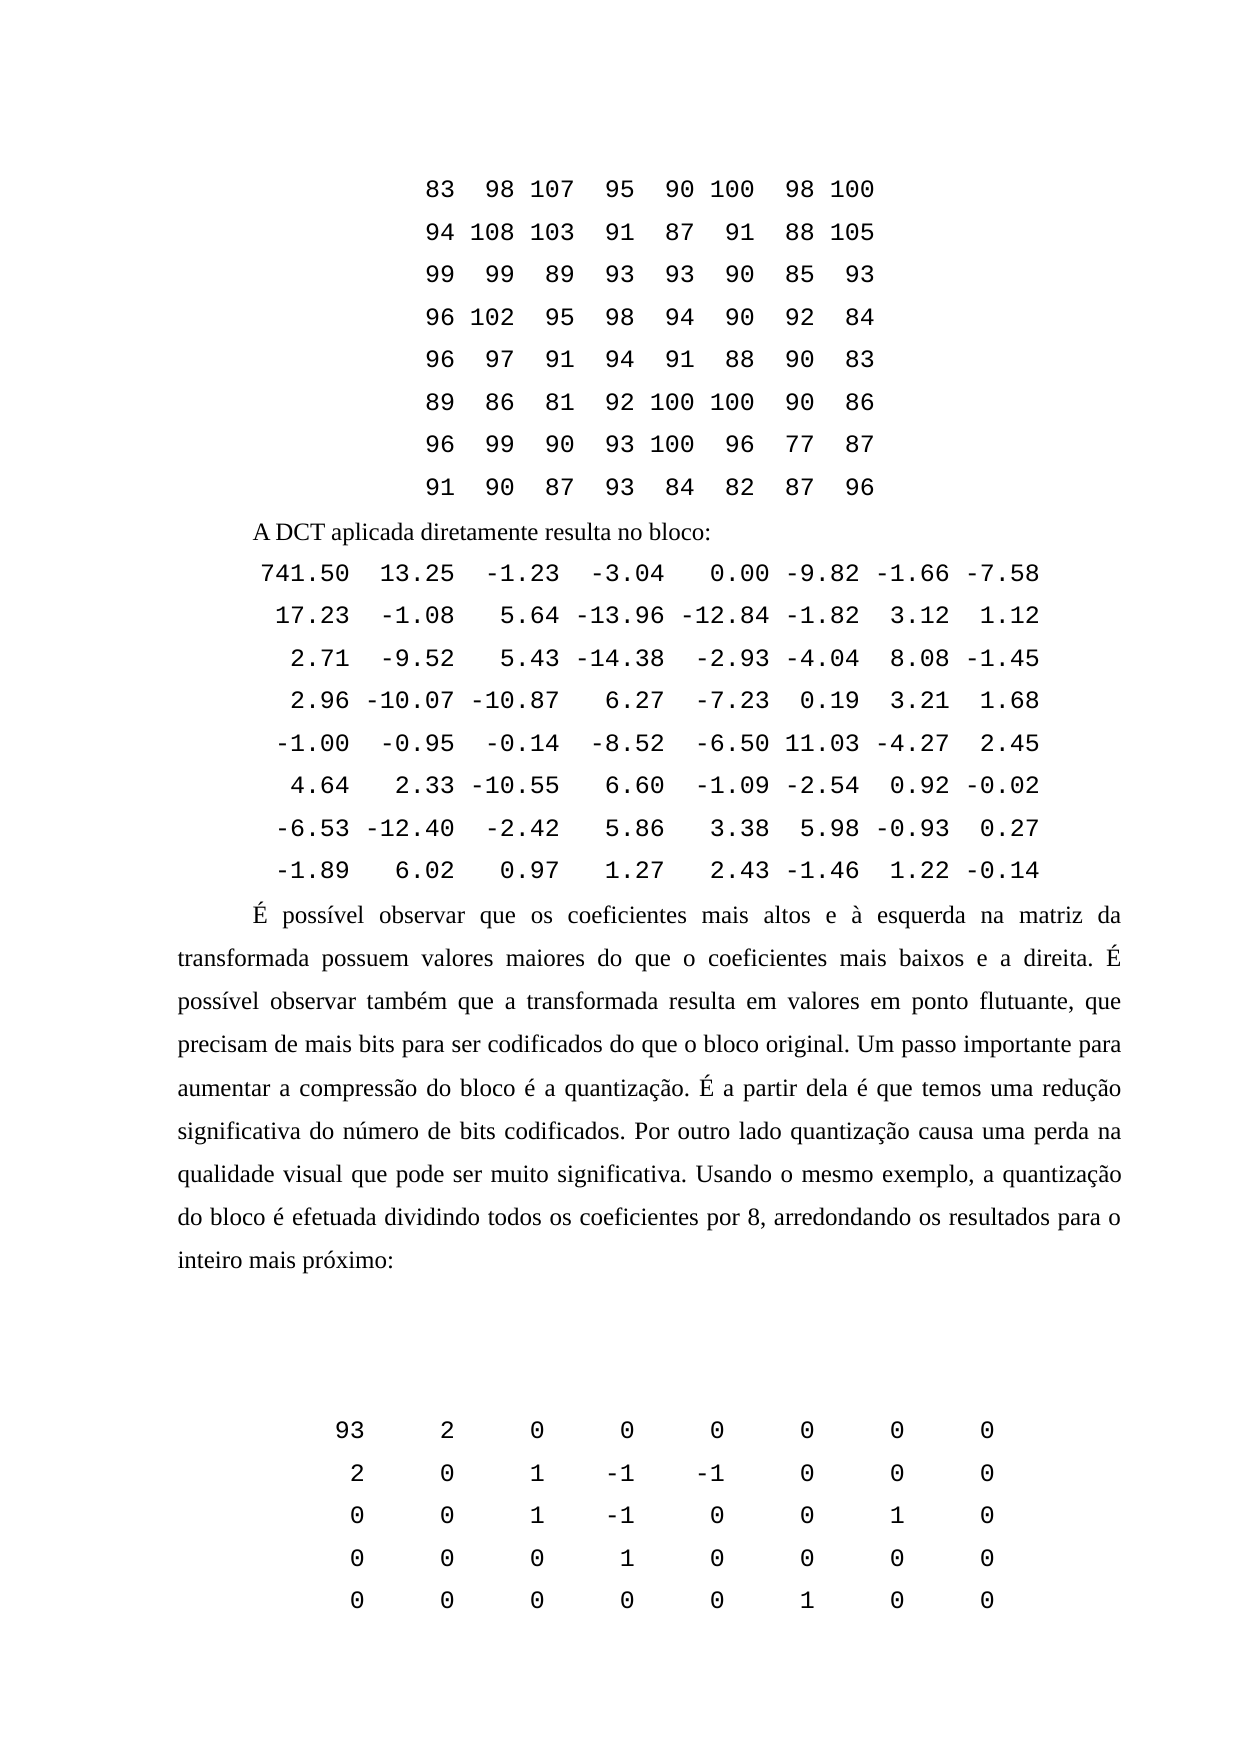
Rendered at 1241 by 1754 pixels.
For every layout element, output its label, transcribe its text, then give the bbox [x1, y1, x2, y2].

text É possível observar que os coeficientes mais altos e à esquerda na matriz da transformada possuem valores maiores do que o coeficientes mais baixos e a direita. É possível observar também que a transformada resulta em valores em ponto flutuante, que precisam de mais bits para ser codificados do que o bloco original. Um passo importante para aumentar a compressão do bloco é a quantização. É a partir dela é que temos uma redução significativa do número de bits codificados. Por outro lado quantização causa uma perda na qualidade visual que pode ser muito significativa. Usando o mesmo exemplo, a quantização do bloco é efetuada dividindo todos os coeficientes por 8, arredondando os resultados para o inteiro mais próximo: [177, 900, 1122, 1274]
text 93 2 0 0 0 0 0 0 2 0 1 -1 -1 0 0 0 0 0 1 -1 0 0 1 0 0 0 0 1 0 0 0 0 0 0 0 0 0 1 0 0 [177, 1418, 1122, 1616]
text 83 98 107 95 90 100 98 100 94 108 103 91 87 91 88 105 99 99 89 93 93 90 85 93 96 102 95 98 94 90 92 84 96 97 91 94 91 88 90 83 89 86 81 92 100 100 90 86 96 99 90 93 100 96 77 87 91 90 87 93 84 82 87 96 [177, 177, 1122, 503]
text A DCT aplicada diretamente resulta no bloco: [177, 517, 1122, 546]
text 741.50 13.25 -1.23 -3.04 0.00 -9.82 -1.66 -7.58 17.23 -1.08 5.64 -13.96 -12.84 -1.82 3.12 1.12 2.71 -9.52 5.43 -14.38 -2.93 -4.04 8.08 -1.45 2.96 -10.07 -10.87 6.27 -7.23 0.19 3.21 1.68 -1.00 -0.95 -0.14 -8.52 -6.50 11.03 -4.27 2.45 4.64 2.33 -10.55 6.60 -1.09 -2.54 0.92 -0.02 -6.53 -12.40 -2.42 5.86 3.38 5.98 -0.93 0.27 -1.89 6.02 0.97 1.27 2.43 -1.46 1.22 -0.14 [177, 560, 1122, 886]
